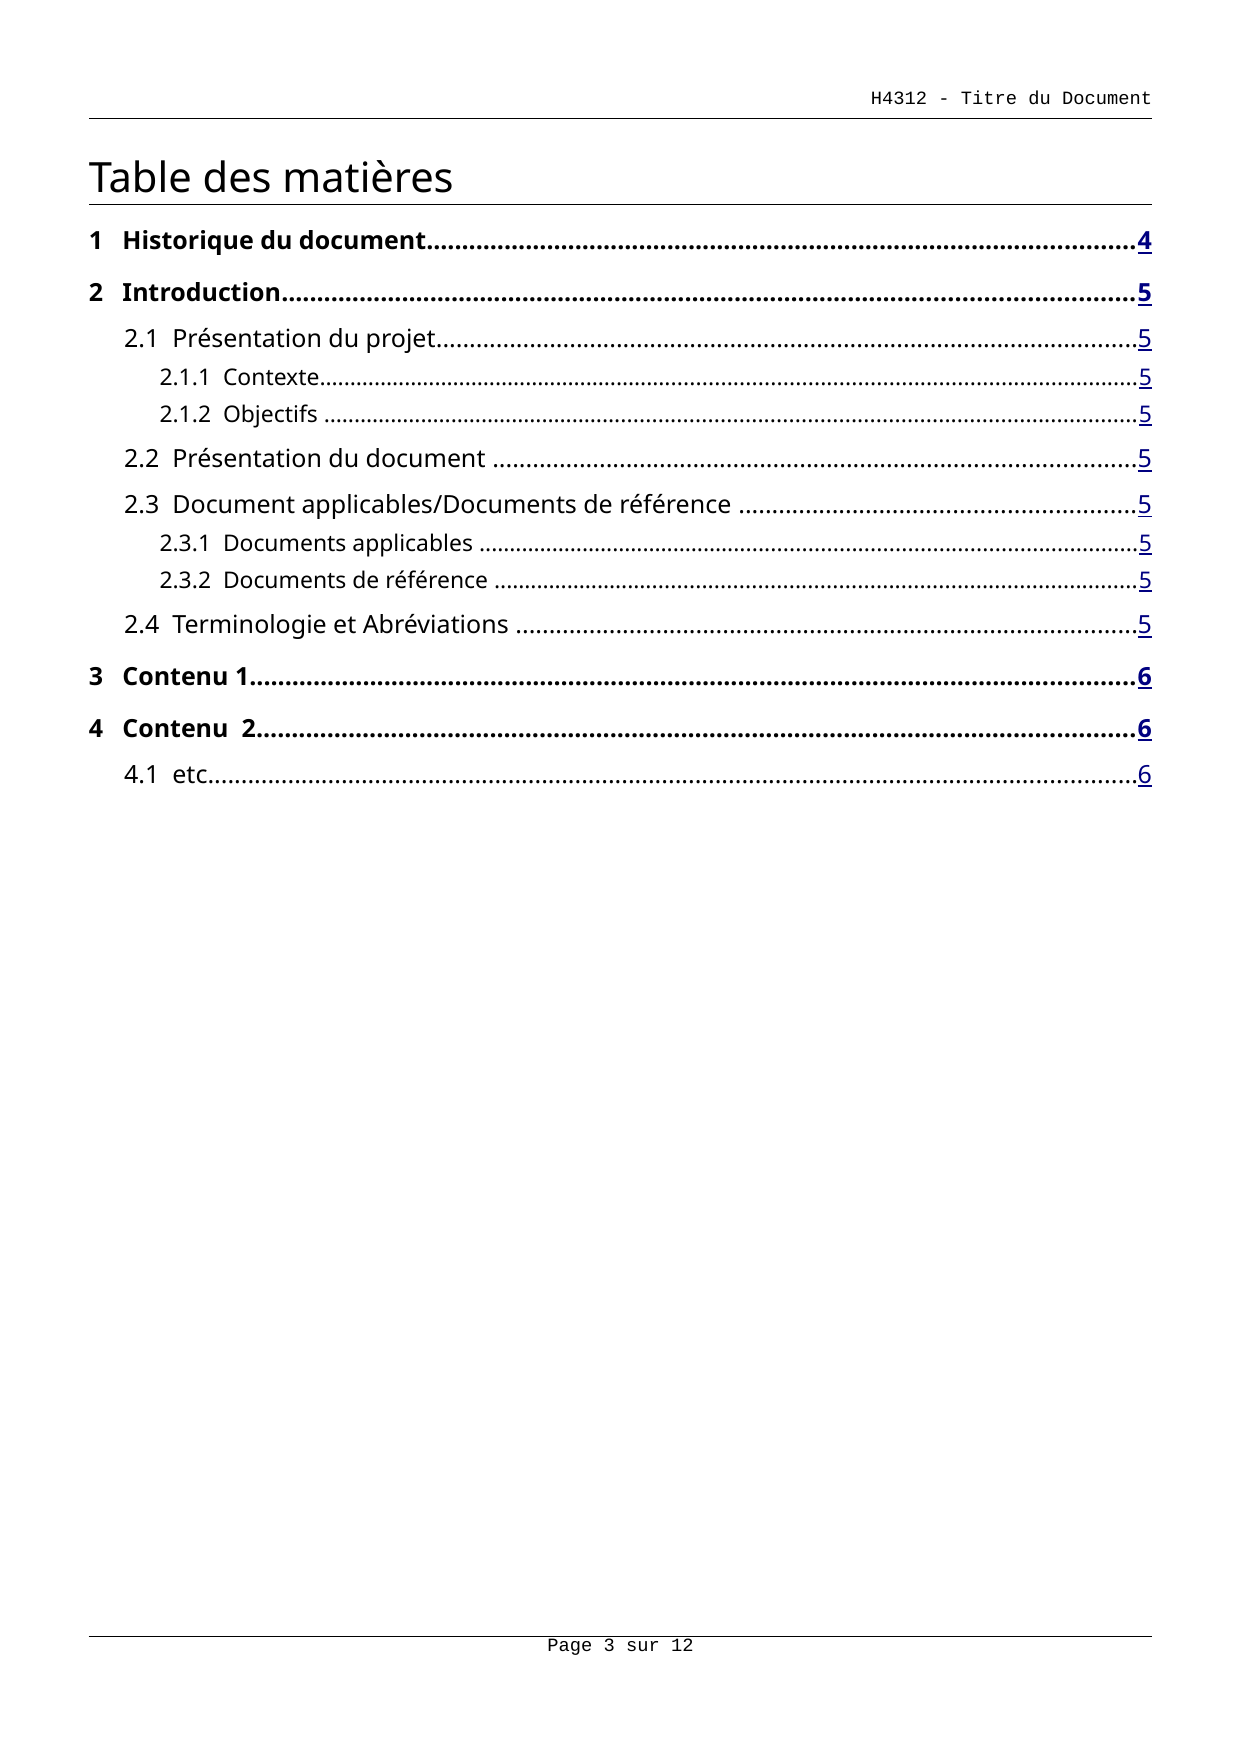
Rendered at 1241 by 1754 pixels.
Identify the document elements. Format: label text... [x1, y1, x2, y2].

text 4 Contenu 2 6 [88, 710, 1152, 744]
text 2 Introduction 5 [88, 275, 1152, 309]
text 2.3 Document applicables/Documents de référence 5 [124, 487, 1152, 521]
text 2.4 Terminologie et Abréviations 5 [124, 607, 1152, 641]
text 1 Historique du document 4 [88, 223, 1152, 257]
text 2.1.2 Objectifs 5 [159, 398, 1152, 429]
text Table des matières [88, 147, 1152, 205]
text 2.3.2 Documents de référence 5 [159, 564, 1152, 595]
text 3 Contenu 1 6 [88, 659, 1152, 693]
text 2.1 Présentation du projet 5 [124, 321, 1152, 355]
text 4.1 etc 6 [124, 756, 1152, 790]
text 2.1.1 Contexte 5 [159, 361, 1152, 392]
text 2.2 Présentation du document 5 [124, 441, 1152, 475]
text 2.3.1 Documents applicables 5 [159, 527, 1152, 558]
